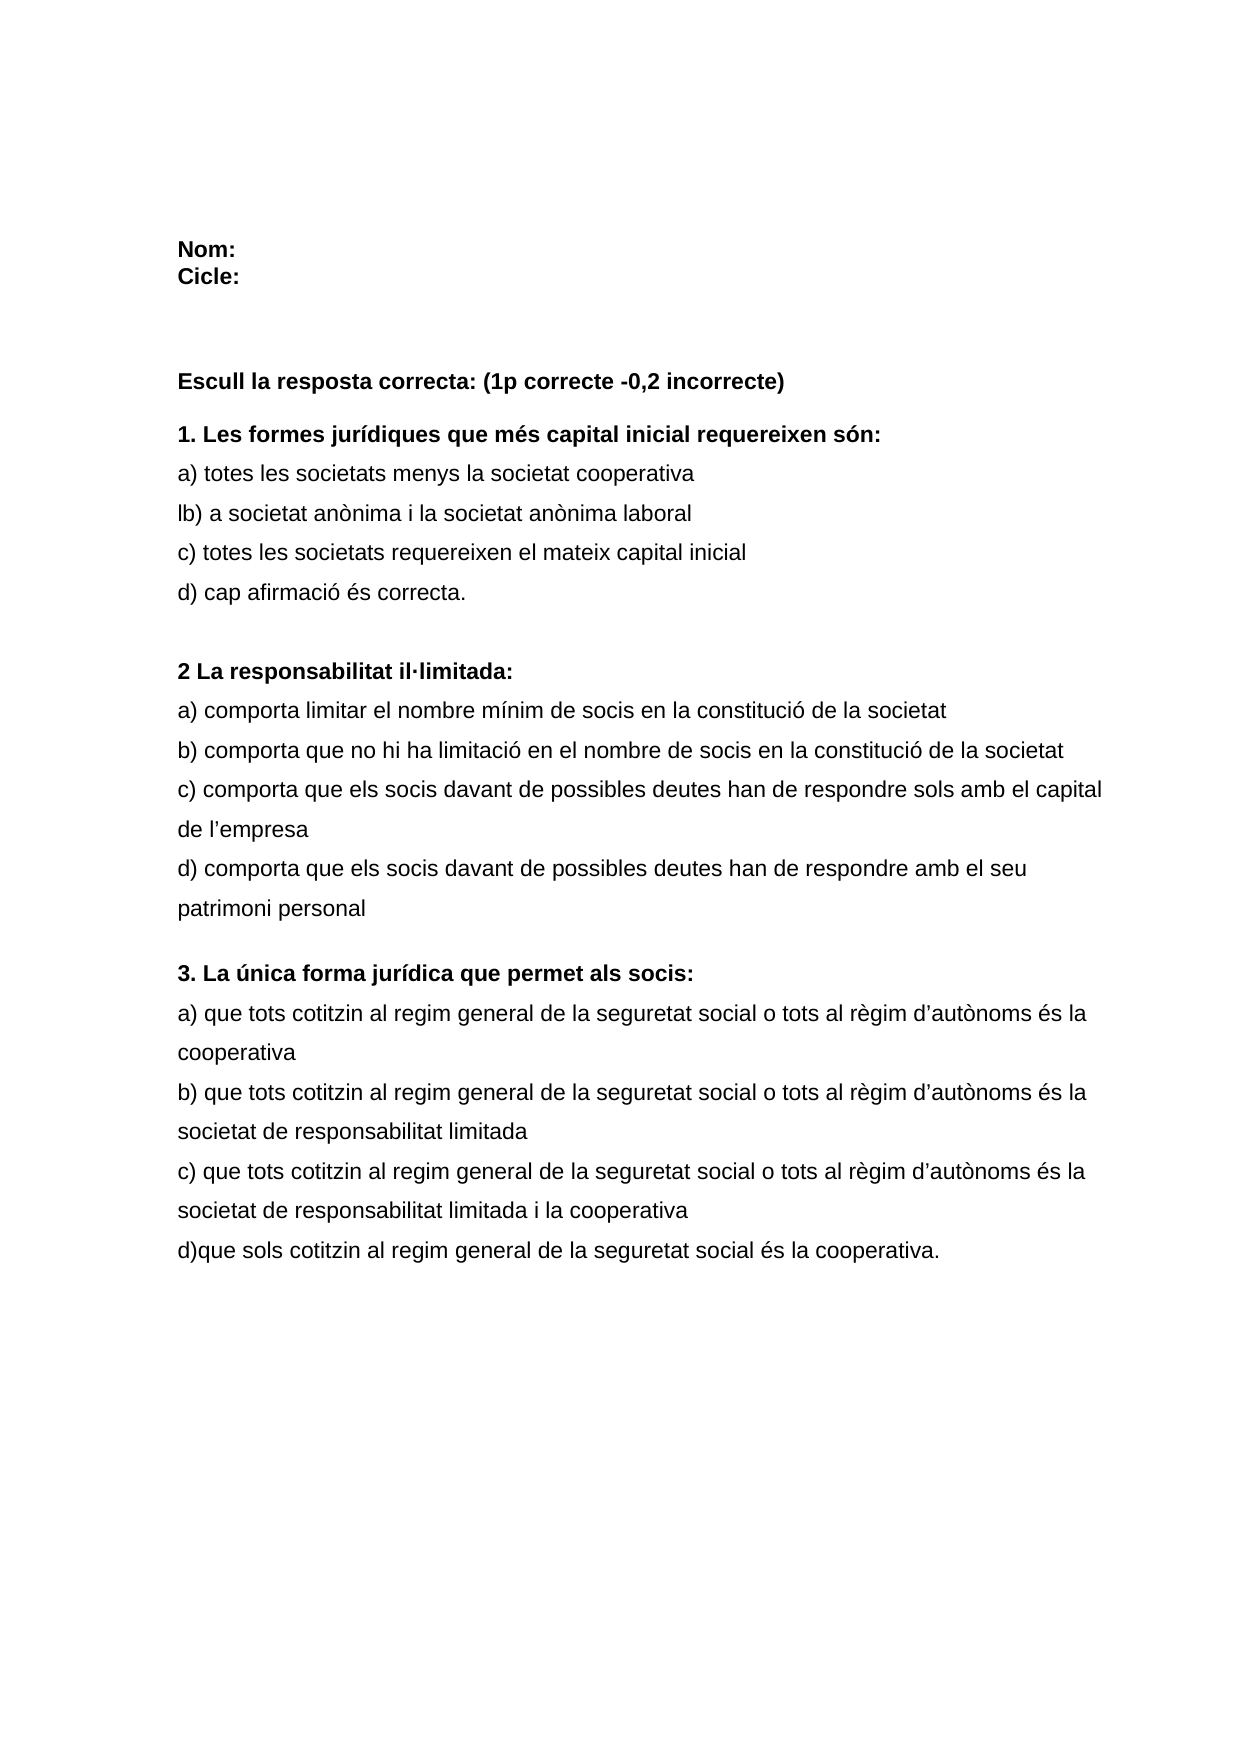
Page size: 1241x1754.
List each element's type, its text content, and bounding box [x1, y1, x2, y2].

text d) comporta que els socis davant de possibles deutes han de respondre amb el seu patrimoni personal [177, 855, 1122, 921]
text b) comporta que no hi ha limitació en el nombre de socis en la constitució de la societat [177, 737, 1122, 763]
text Escull la resposta correcta: (1p correcte -0,2 incorrecte) [177, 368, 1122, 394]
text a) totes les societats menys la societat cooperativa [177, 460, 1122, 487]
text 2 La responsabilitat il·limitada: [177, 658, 1122, 684]
text d)que sols cotitzin al regim general de la seguretat social és la cooperativa. [177, 1237, 1122, 1263]
text Nom: [177, 236, 1122, 263]
text a) comporta limitar el nombre mínim de socis en la constitució de la societat [177, 697, 1122, 723]
text 1. Les formes jurídiques que més capital inicial requereixen són: [177, 421, 1122, 447]
text 3. La única forma jurídica que permet als socis: [177, 960, 1122, 987]
text Cicle: [177, 263, 1122, 289]
text lb) a societat anònima i la societat anònima laboral [177, 500, 1122, 526]
text b) que tots cotitzin al regim general de la seguretat social o tots al règim d’autònoms és la societat de responsabilitat limitada [177, 1079, 1122, 1144]
text c) totes les societats requereixen el mateix capital inicial [177, 539, 1122, 566]
text d) cap afirmació és correcta. [177, 579, 1122, 605]
text c) que tots cotitzin al regim general de la seguretat social o tots al règim d’autònoms és la societat de responsabilitat limitada i la cooperativa [177, 1158, 1122, 1223]
text c) comporta que els socis davant de possibles deutes han de respondre sols amb el capital de l’empresa [177, 776, 1122, 842]
text a) que tots cotitzin al regim general de la seguretat social o tots al règim d’autònoms és la cooperativa [177, 1000, 1122, 1066]
